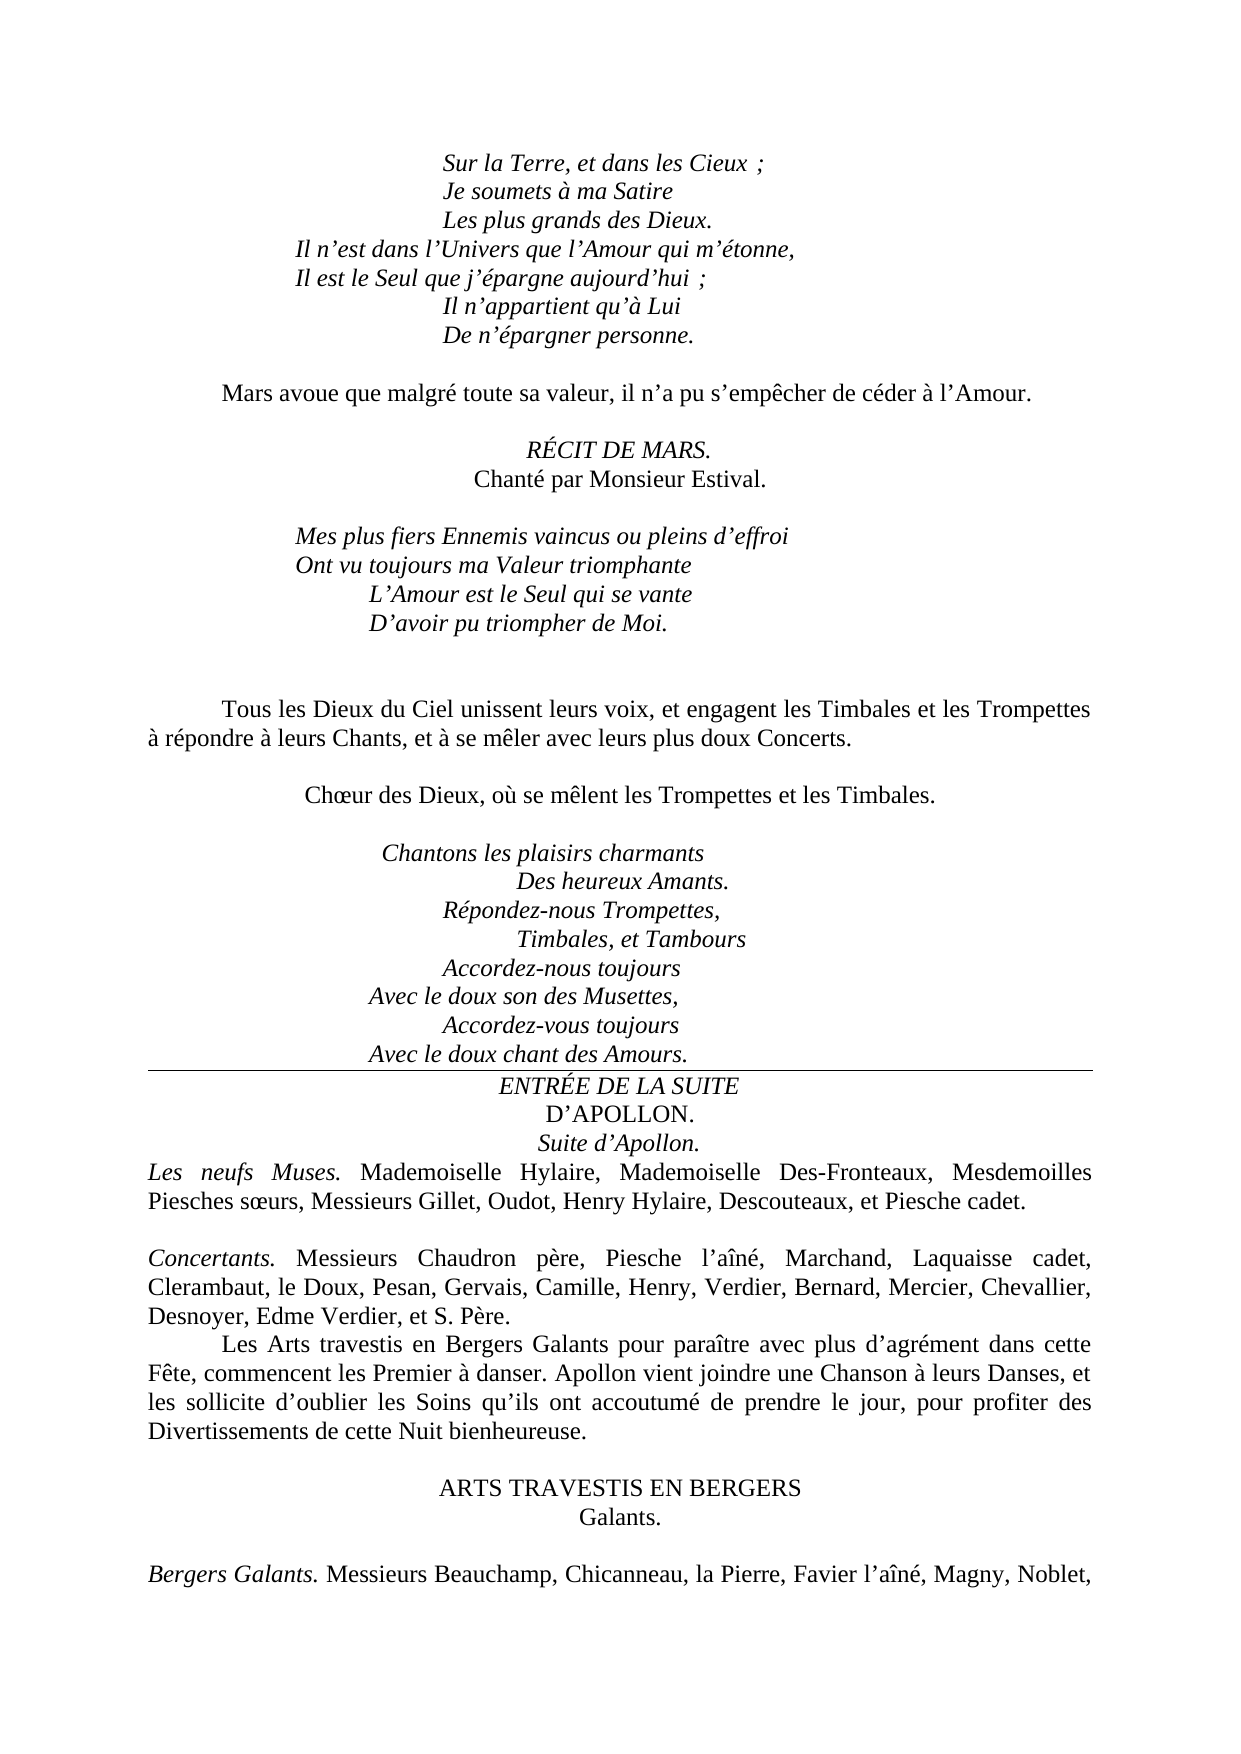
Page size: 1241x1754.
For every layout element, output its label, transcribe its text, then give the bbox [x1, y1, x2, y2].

text D’APOLLON. [148, 1099, 1093, 1128]
text Accordez-vous toujours [148, 1010, 1093, 1039]
text D’avoir pu triompher de Moi. [148, 608, 1093, 636]
text Mes plus fiers Ennemis vaincus ou pleins d’effroi [148, 521, 1093, 550]
text Suite d’Apollon. [148, 1128, 1093, 1157]
text Des heureux Amants. [148, 866, 1093, 895]
text Chantons les plaisirs charmants [148, 838, 1093, 866]
text Répondez-nous Trompettes, [148, 895, 1093, 924]
text Bergers Galants. Messieurs Beauchamp, Chicanneau, la Pierre, Favier l’aîné, Magny, Noblet, [148, 1559, 1093, 1588]
text Avec le doux son des Musettes, [148, 981, 1093, 1010]
text RÉCIT DE MARS. [148, 435, 1093, 464]
text De n’épargner personne. [221, 320, 1093, 349]
text Ont vu toujours ma Valeur triomphante [148, 550, 1093, 579]
text Concertants. Messieurs Chaudron père, Piesche l’aîné, Marchand, Laquaisse cadet, Clerambaut, le Doux, Pesan, Gervais, Camille, Henry, Verdier, Bernard, Mercier, Chevallier, Desnoyer, Edme Verdier, et S. Père. [148, 1243, 1093, 1329]
text Les Arts travestis en Bergers Galants pour paraître avec plus d’agrément dans cette Fête, commencent les Premier à danser. Apollon vient joindre une Chanson à leurs Danses, et les sollicite d’oublier les Soins qu’ils ont accoutumé de prendre le jour, pour profiter des Divertissements de cette Nuit bienheureuse. [148, 1329, 1093, 1444]
text L’Amour est le Seul qui se vante [148, 579, 1093, 608]
text Tous les Dieux du Ciel unissent leurs voix, et engagent les Timbales et les Trompettes à répondre à leurs Chants, et à se mêler avec leurs plus doux Concerts. [148, 694, 1093, 751]
text ARTS TRAVESTIS EN BERGERS [148, 1473, 1093, 1502]
text Chanté par Monsieur Estival. [148, 464, 1093, 493]
text Les plus grands des Dieux. [148, 205, 1093, 234]
text Il n’est dans l’Univers que l’Amour qui m’étonne, [148, 234, 1093, 263]
text Il n’appartient qu’à Lui [221, 291, 1093, 320]
text Sur la Terre, et dans les Cieux ; [148, 148, 1093, 176]
text Mars avoue que malgré toute sa valeur, il n’a pu s’empêcher de céder à l’Amour. [148, 378, 1093, 406]
text Il est le Seul que j’épargne aujourd’hui ; [221, 263, 1093, 291]
text Je soumets à ma Satire [148, 176, 1093, 205]
text Avec le doux chant des Amours. [148, 1039, 1093, 1070]
text Chœur des Dieux, où se mêlent les Trompettes et les Timbales. [148, 780, 1093, 809]
text Galants. [148, 1502, 1093, 1531]
text ENTRÉE DE LA SUITE [148, 1071, 1093, 1099]
text Timbales, et Tambours [148, 924, 1093, 953]
text Accordez-nous toujours [148, 953, 1093, 981]
text Les neufs Muses. Mademoiselle Hylaire, Mademoiselle Des-Fronteaux, Mesdemoilles Piesches sœurs, Messieurs Gillet, Oudot, Henry Hylaire, Descouteaux, et Piesche cadet. [148, 1157, 1093, 1214]
